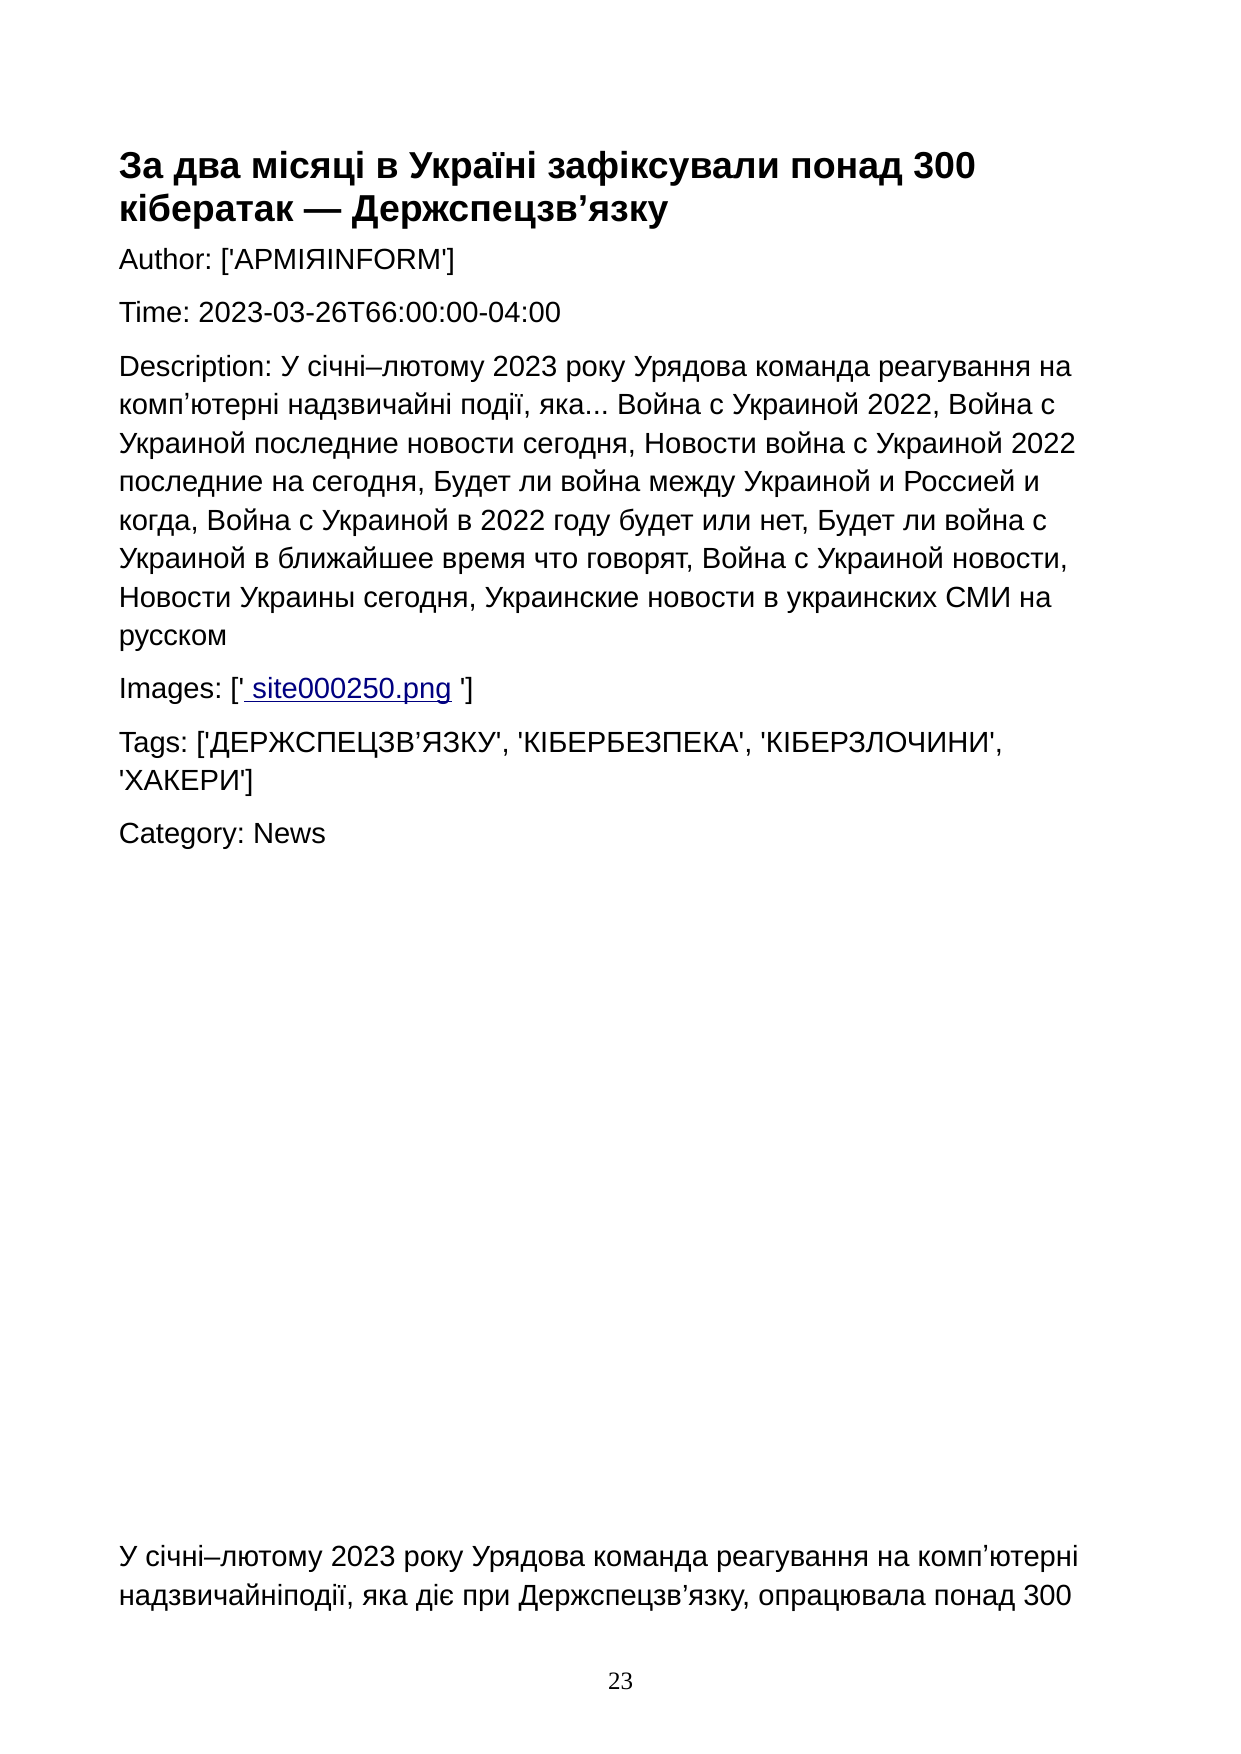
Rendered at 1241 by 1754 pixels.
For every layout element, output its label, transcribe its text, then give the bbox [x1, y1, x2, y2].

subtitle За два місяці в Україні зафіксували понад 300 кібератак — Держспецзв’язку [118, 143, 1122, 230]
text Description: У січні–лютому 2023 року Урядова команда реагування на компʼютерні надзвичайні події, яка... Война с Украиной 2022, Война с Украиной последние новости сегодня, Новости война с Украиной 2022 последние на сегодня, Будет ли война между Украиной и Россией и когда, Война с Украиной в 2022 году будет или нет, Будет ли война с Украиной в ближайшее время что говорят, Война с Украиной новости, Новости Украины сегодня, Украинские новости в украинских СМИ на русском [118, 348, 1122, 652]
text Category: News [118, 816, 1122, 850]
text Images: [' site000250.png '] [118, 671, 1122, 705]
text У січні–лютому 2023 року Урядова команда реагування на компʼютерні надзвичайніподії, яка діє при Держспецзв’язку, опрацювала понад 300 [118, 1539, 1122, 1611]
text Tags: ['ДЕРЖСПЕЦЗВ’ЯЗКУ', 'КІБЕРБЕЗПЕКА', 'КІБЕРЗЛОЧИНИ', 'ХАКЕРИ'] [118, 724, 1122, 797]
text Time: 2023-03-26T66:00:00-04:00 [118, 295, 1122, 329]
text Author: ['АРМІЯINFORM'] [118, 242, 1122, 276]
